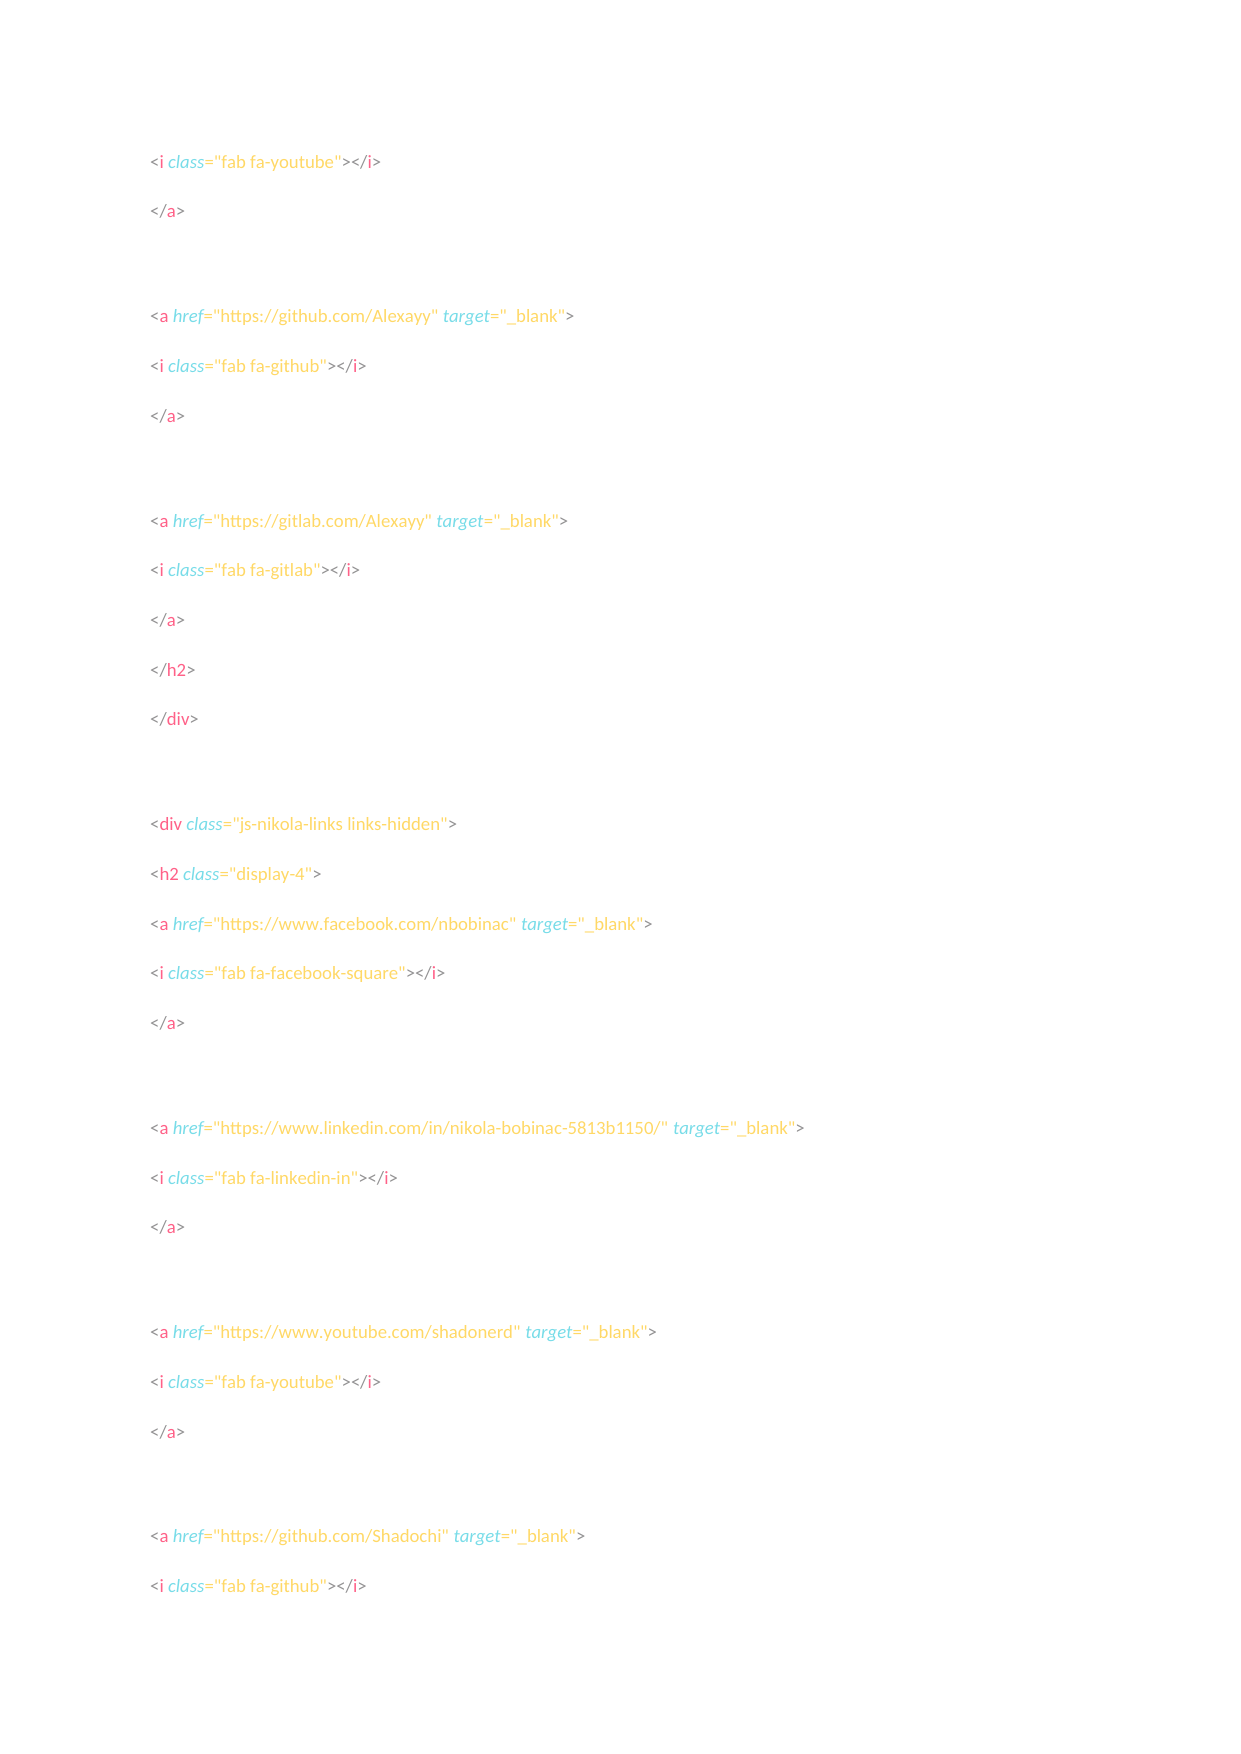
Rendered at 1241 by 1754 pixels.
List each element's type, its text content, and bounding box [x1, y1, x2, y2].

text <h2 class="display-4"> [150, 862, 1090, 885]
text </a> [150, 1420, 1090, 1443]
text <i class="fab fa-github"></i> [150, 354, 1090, 377]
text <i class="fab fa-youtube"></i> [150, 1370, 1090, 1393]
text <div class="js-nikola-links links-hidden"> [150, 812, 1090, 835]
text </a> [150, 1011, 1090, 1034]
text </a> [150, 1216, 1090, 1238]
text </a> [150, 404, 1090, 427]
text <i class="fab fa-youtube"></i> [150, 150, 1090, 173]
text <a href="https://www.facebook.com/nbobinac" target="_blank"> [150, 912, 1090, 935]
text <a href="https://www.linkedin.com/in/nikola-bobinac-5813b1150/" target="_blank"> [150, 1116, 1090, 1139]
text <i class="fab fa-linkedin-in"></i> [150, 1166, 1090, 1189]
text <a href="https://github.com/Shadochi" target="_blank"> [150, 1525, 1090, 1548]
text </h2> [150, 658, 1090, 681]
text <a href="https://www.youtube.com/shadonerd" target="_blank"> [150, 1320, 1090, 1343]
text <i class="fab fa-github"></i> [150, 1574, 1090, 1597]
text </div> [150, 708, 1090, 731]
text <i class="fab fa-gitlab"></i> [150, 558, 1090, 581]
text <a href="https://github.com/Alexayy" target="_blank"> [150, 304, 1090, 327]
text </a> [150, 200, 1090, 223]
text <i class="fab fa-facebook-square"></i> [150, 962, 1090, 984]
text <a href="https://gitlab.com/Alexayy" target="_blank"> [150, 509, 1090, 532]
text </a> [150, 608, 1090, 631]
